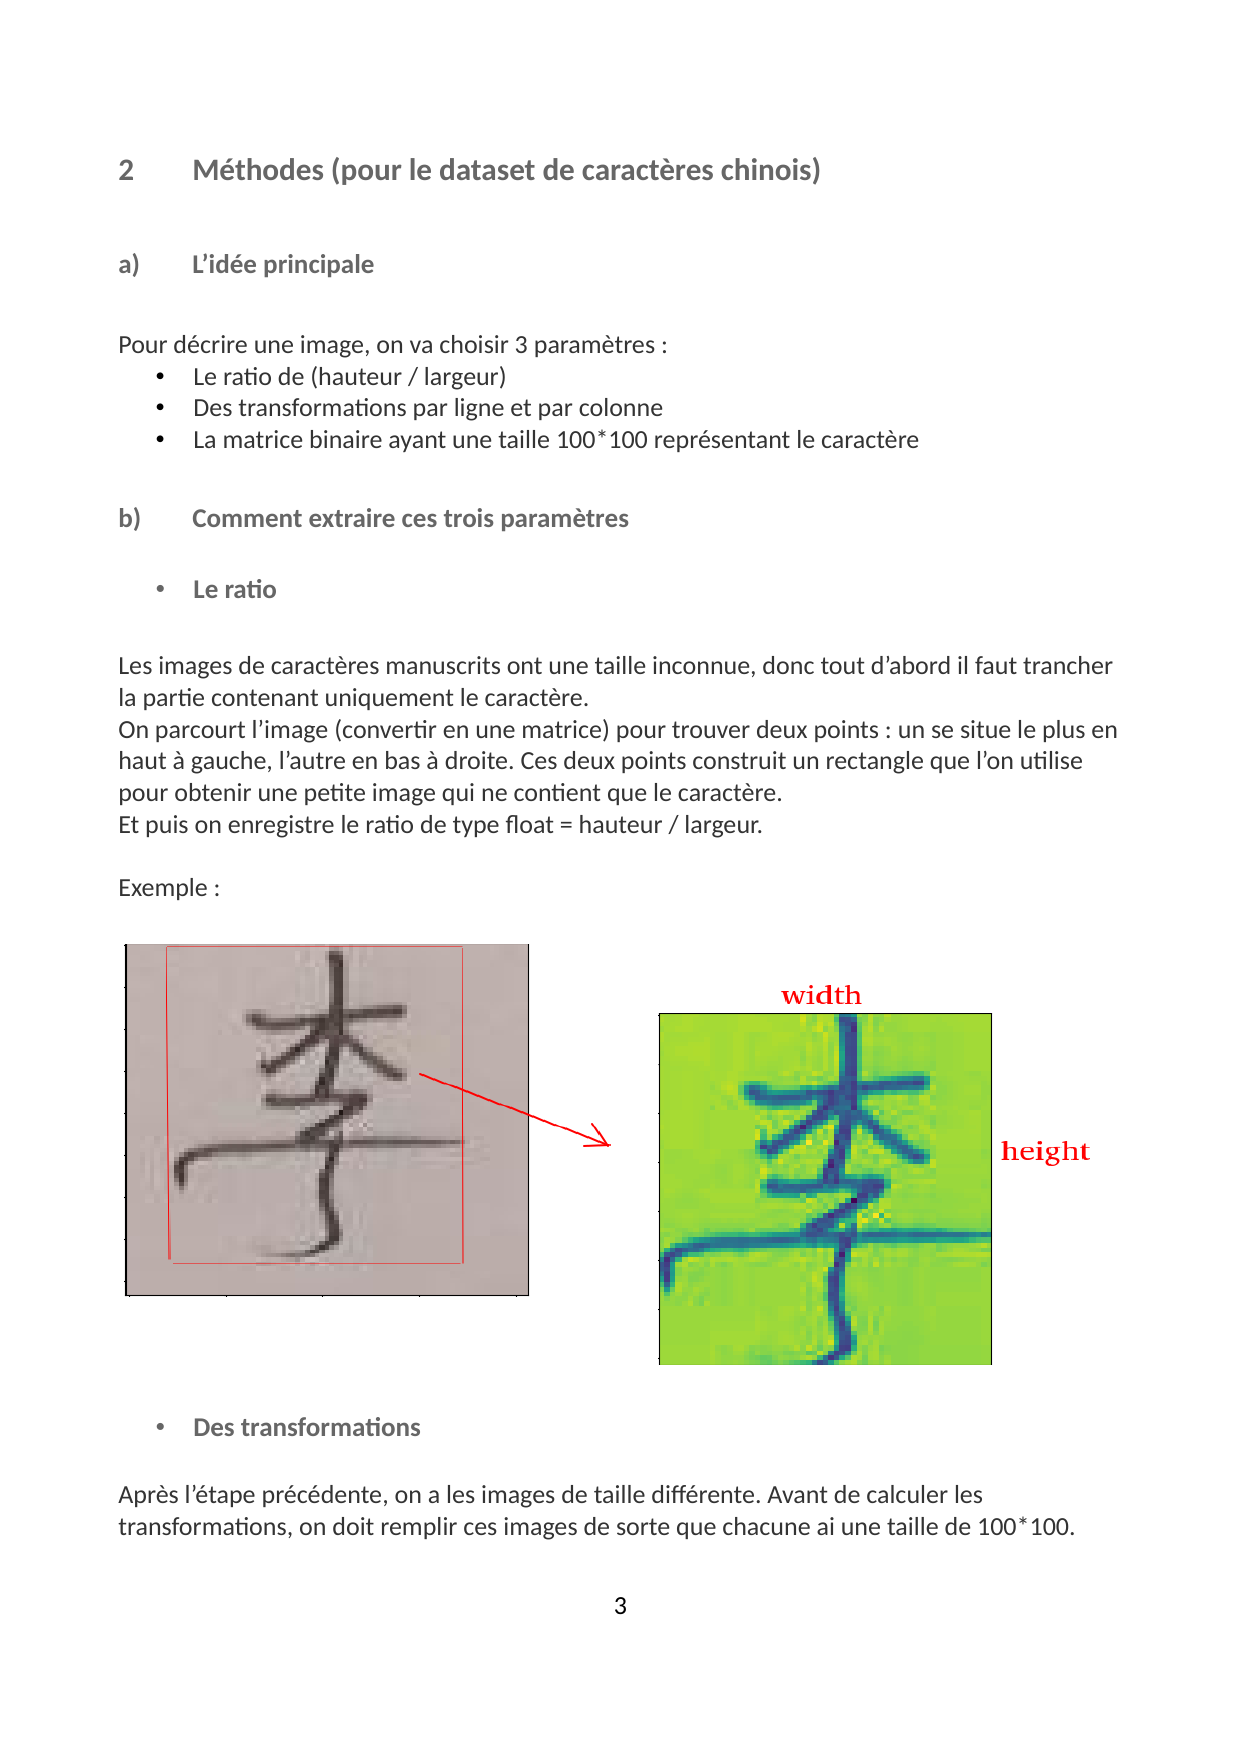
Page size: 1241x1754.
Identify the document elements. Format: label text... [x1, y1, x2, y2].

text Exemple : [118, 872, 1122, 903]
subtitle Le ratio [156, 572, 1122, 605]
subtitle L’idée principale [118, 247, 1122, 280]
text Et puis on enregistre le ratio de type float = hauteur / largeur. [118, 808, 1122, 840]
picture [116, 940, 1095, 1375]
list Le ratio de (hauteur / largeur) [156, 360, 1122, 391]
list Des transformations par ligne et par colonne [156, 391, 1122, 423]
list Des transformations [156, 1410, 1122, 1443]
list La matrice binaire ayant une taille 100*100 représentant le caractère [156, 423, 1122, 455]
subtitle Méthodes (pour le dataset de caractères chinois) [118, 150, 1122, 188]
text On parcourt l’image (convertir en une matrice) pour trouver deux points : un se situe le plus en haut à gauche, l’autre en bas à droite. Ces deux points construit un rectangle que l’on utilise pour obtenir une petite image qui ne contient que le caractère. [118, 713, 1122, 808]
subtitle Comment extraire ces trois paramètres [118, 501, 1122, 534]
text Pour décrire une image, on va choisir 3 paramètres : [118, 328, 1122, 360]
text Après l’étape précédente, on a les images de taille différente. Avant de calculer les transformations, on doit remplir ces images de sorte que chacune ai une taille de 100*100. [118, 1478, 1122, 1542]
text Les images de caractères manuscrits ont une taille inconnue, donc tout d’abord il faut trancher la partie contenant uniquement le caractère. [118, 649, 1122, 713]
